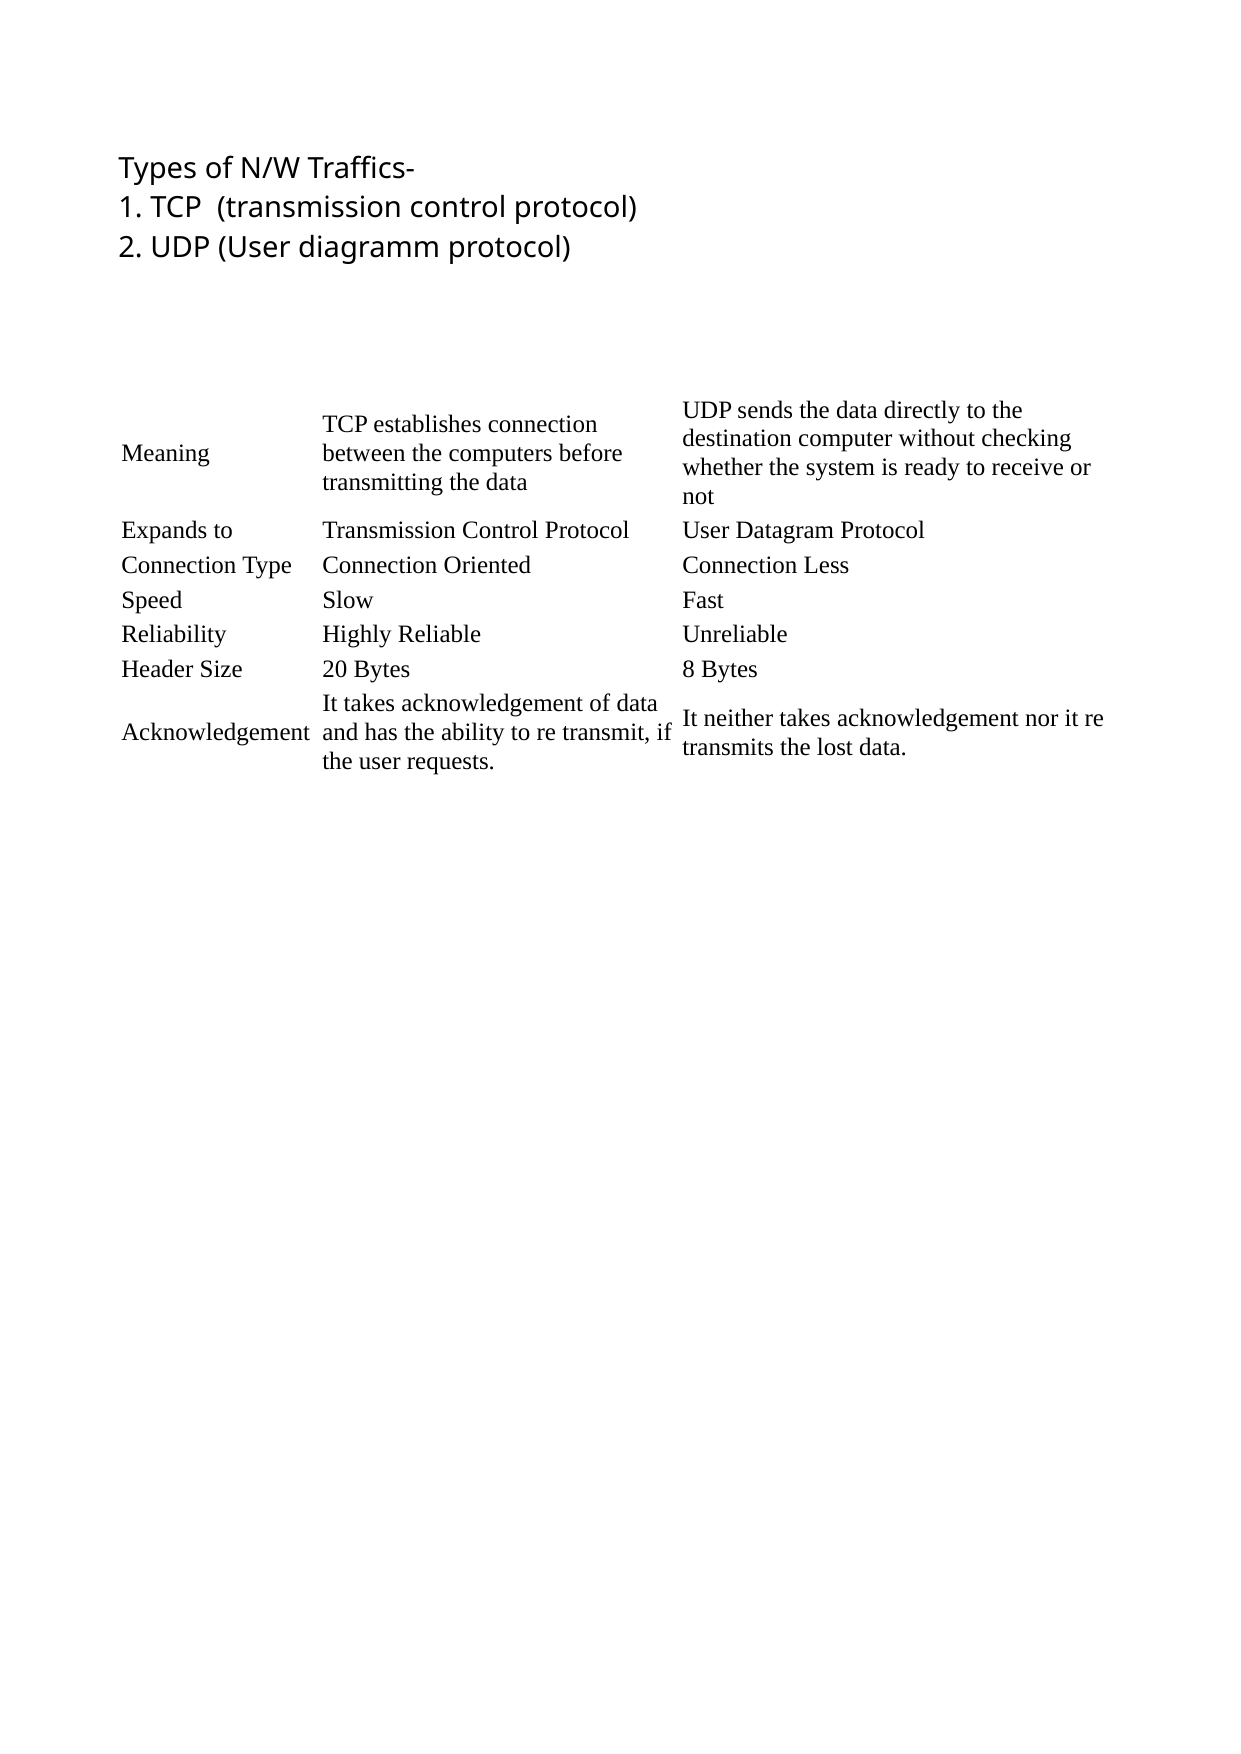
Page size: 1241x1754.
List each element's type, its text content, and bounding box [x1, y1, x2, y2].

table_cell Reliability [118, 616, 319, 651]
table_cell It takes acknowledgement of data and has the ability to re transmit, if the user requests. [319, 686, 679, 778]
table_header Meaning [118, 392, 319, 513]
table_cell Highly Reliable [319, 616, 679, 651]
table_cell Transmission Control Protocol [319, 513, 679, 547]
table_cell Slow [319, 582, 679, 616]
table_cell 20 Bytes [319, 651, 679, 686]
table_cell Connection Type [118, 547, 319, 582]
table_cell Expands to [118, 513, 319, 547]
table_cell Fast [679, 582, 1122, 616]
table_cell Connection Oriented [319, 547, 679, 582]
table_cell Speed [118, 582, 319, 616]
text 1. TCP (transmission control protocol) [118, 187, 1122, 226]
table_cell Connection Less [679, 547, 1122, 582]
table_cell Header Size [118, 651, 319, 686]
table_header UDP sends the data directly to the destination computer without checking whether the system is ready to receive or not [679, 392, 1122, 513]
table_cell Unreliable [679, 616, 1122, 651]
table_cell User Datagram Protocol [679, 513, 1122, 547]
table_cell 8 Bytes [679, 651, 1122, 686]
table_header TCP establishes connection between the computers before transmitting the data [319, 392, 679, 513]
text 2. UDP (User diagramm protocol) [118, 226, 1122, 266]
text Types of N/W Traffics- [118, 147, 1122, 187]
table_cell It neither takes acknowledgement nor it re transmits the lost data. [679, 686, 1122, 778]
table_cell Acknowledgement [118, 686, 319, 778]
